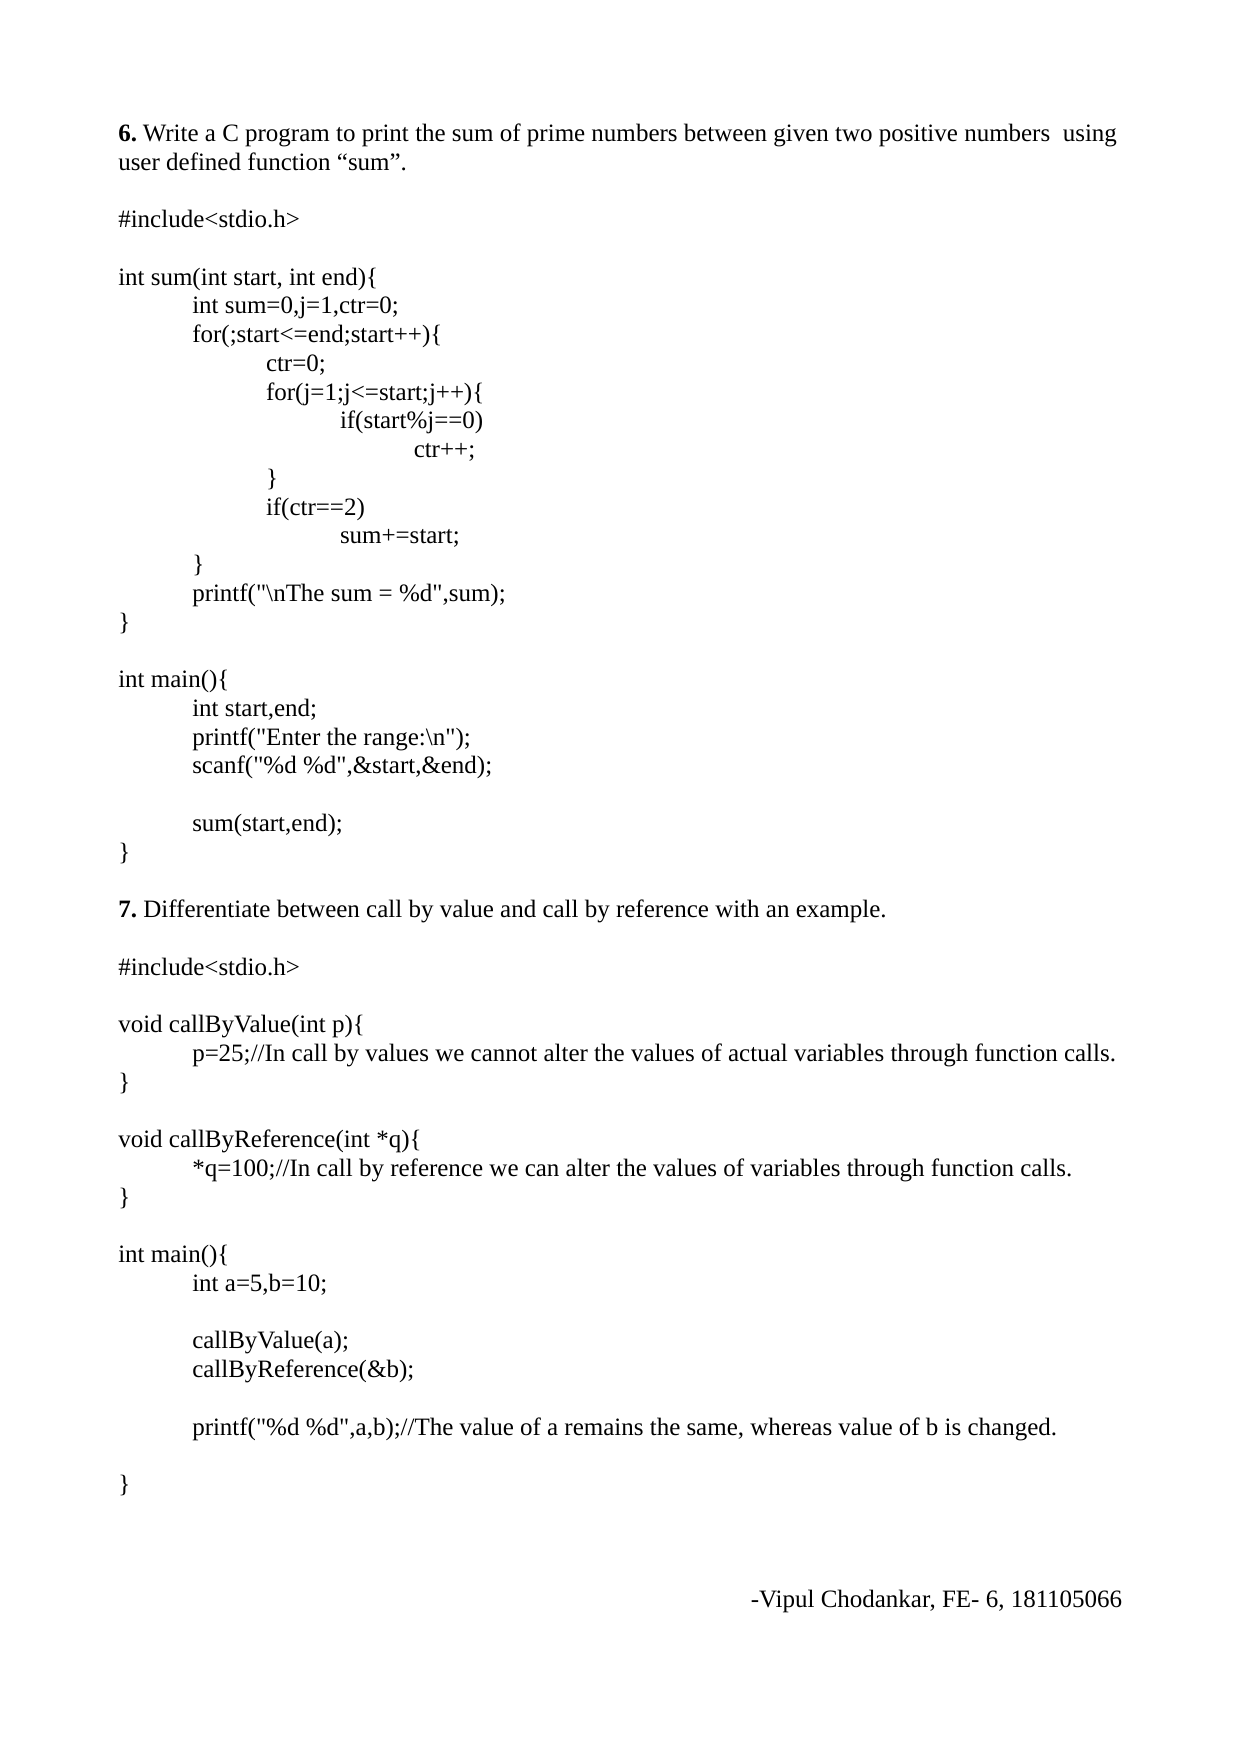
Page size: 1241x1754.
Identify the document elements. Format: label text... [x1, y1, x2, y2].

text int main(){ [118, 664, 1122, 693]
text int sum=0,j=1,ctr=0; [118, 291, 1122, 319]
text p=25;//In call by values we cannot alter the values of actual variables through function calls. [118, 1038, 1122, 1067]
text int main(){ [118, 1239, 1122, 1268]
text printf("Enter the range:\n"); [118, 722, 1122, 751]
text callByValue(a); [118, 1326, 1122, 1354]
text } [118, 1182, 1122, 1211]
text ctr=0; [118, 348, 1122, 377]
text } [118, 1067, 1122, 1096]
text #include<stdio.h> [118, 952, 1122, 981]
text printf("\nThe sum = %d",sum); [118, 578, 1122, 607]
text #include<stdio.h> [118, 204, 1122, 233]
text } [118, 463, 1122, 492]
text *q=100;//In call by reference we can alter the values of variables through function calls. [118, 1153, 1122, 1182]
text if(ctr==2) [118, 492, 1122, 521]
text int sum(int start, int end){ [118, 262, 1122, 291]
text callByReference(&b); [118, 1354, 1122, 1383]
text 6. Write a C program to print the sum of prime numbers between given two positive numbers using user defined function “sum”. [118, 118, 1122, 176]
text } [118, 837, 1122, 866]
text void callByReference(int *q){ [118, 1124, 1122, 1153]
text if(start%j==0) [118, 406, 1122, 434]
text scanf("%d %d",&start,&end); [118, 751, 1122, 779]
text sum(start,end); [118, 808, 1122, 837]
text ctr++; [118, 434, 1122, 463]
text int a=5,b=10; [118, 1268, 1122, 1297]
text -Vipul Chodankar, FE- 6, 181105066 [118, 1584, 1122, 1613]
text } [118, 1469, 1122, 1498]
text for(;start<=end;start++){ [118, 319, 1122, 348]
text 7. Differentiate between call by value and call by reference with an example. [118, 894, 1122, 923]
text int start,end; [118, 693, 1122, 722]
text } [118, 549, 1122, 578]
text void callByValue(int p){ [118, 1009, 1122, 1038]
text printf("%d %d",a,b);//The value of a remains the same, whereas value of b is changed. [118, 1412, 1122, 1441]
text sum+=start; [118, 521, 1122, 549]
text } [118, 607, 1122, 636]
text for(j=1;j<=start;j++){ [118, 377, 1122, 406]
